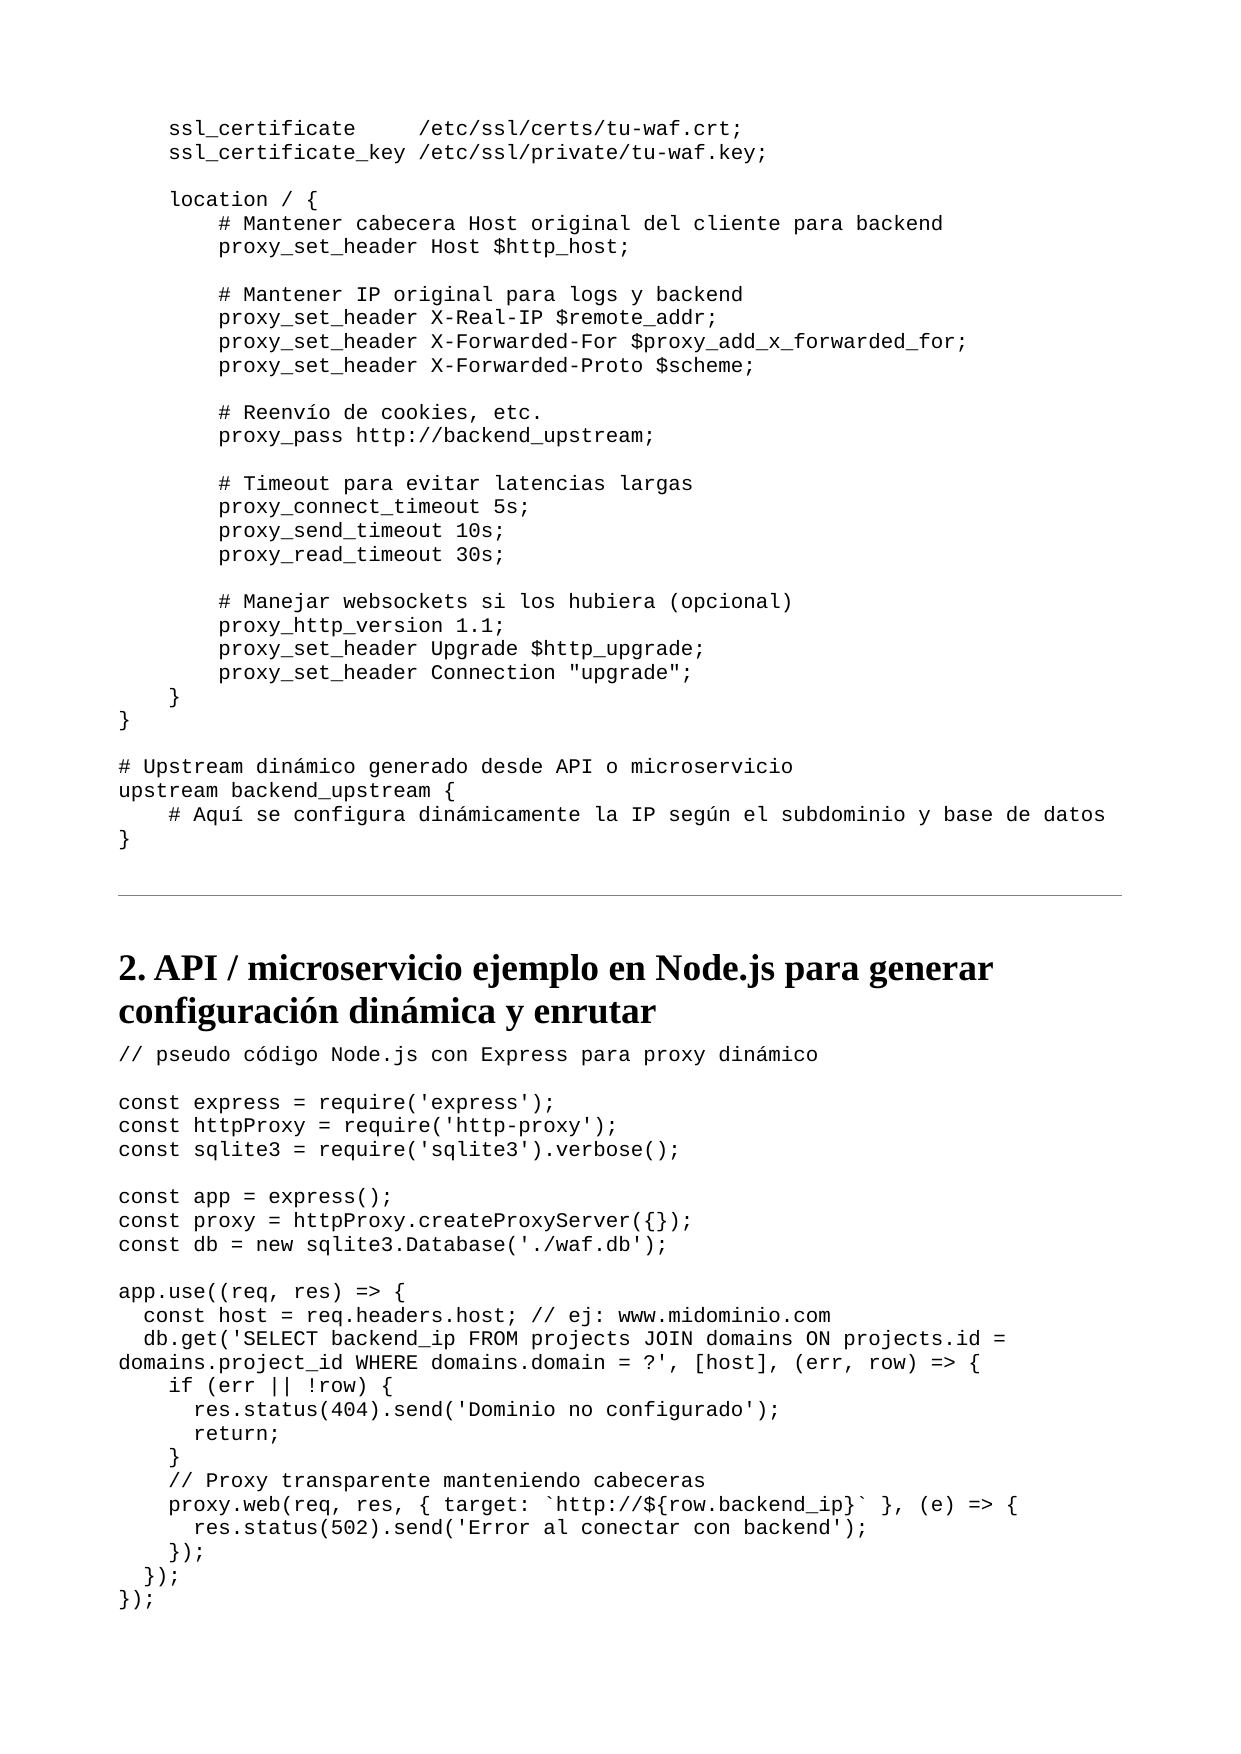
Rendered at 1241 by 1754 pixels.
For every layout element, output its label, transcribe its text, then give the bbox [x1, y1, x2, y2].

text proxy_set_header X-Forwarded-For $proxy_add_x_forwarded_for; [118, 331, 1122, 354]
text upstream backend_upstream { [118, 780, 1122, 804]
text const db = new sqlite3.Database('./waf.db'); [118, 1234, 1122, 1257]
text }); [118, 1588, 1122, 1612]
text # Reenvío de cookies, etc. [118, 402, 1122, 426]
text db.get('SELECT backend_ip FROM projects JOIN domains ON projects.id = domains.project_id WHERE domains.domain = ?', [host], (err, row) => { [118, 1328, 1122, 1376]
text } [118, 827, 1122, 851]
text # Aquí se configura dinámicamente la IP según el subdominio y base de datos [118, 804, 1122, 827]
text const httpProxy = require('http-proxy'); [118, 1115, 1122, 1139]
text proxy_set_header X-Forwarded-Proto $scheme; [118, 354, 1122, 378]
text proxy_read_timeout 30s; [118, 544, 1122, 567]
text } [118, 1446, 1122, 1470]
text const host = req.headers.host; // ej: www.midominio.com [118, 1304, 1122, 1328]
text # Timeout para evitar latencias largas [118, 473, 1122, 496]
text proxy_set_header Host $http_host; [118, 236, 1122, 260]
text const proxy = httpProxy.createProxyServer({}); [118, 1210, 1122, 1234]
text res.status(502).send('Error al conectar con backend'); [118, 1517, 1122, 1541]
text ssl_certificate_key /etc/ssl/private/tu-waf.key; [118, 142, 1122, 165]
text // Proxy transparente manteniendo cabeceras [118, 1470, 1122, 1494]
text ssl_certificate /etc/ssl/certs/tu-waf.crt; [118, 118, 1122, 142]
text } [118, 709, 1122, 733]
text const app = express(); [118, 1186, 1122, 1210]
text proxy_set_header Upgrade $http_upgrade; [118, 638, 1122, 662]
subtitle 2. API / microservicio ejemplo en Node.js para generar configuración dinámica y enrutar [118, 946, 1122, 1032]
text return; [118, 1423, 1122, 1446]
text const express = require('express'); [118, 1092, 1122, 1115]
text proxy.web(req, res, { target: `http://${row.backend_ip}` }, (e) => { [118, 1494, 1122, 1517]
text // pseudo código Node.js con Express para proxy dinámico [118, 1044, 1122, 1068]
text } [118, 686, 1122, 709]
text # Manejar websockets si los hubiera (opcional) [118, 591, 1122, 615]
text if (err || !row) { [118, 1376, 1122, 1399]
text proxy_http_version 1.1; [118, 615, 1122, 638]
text }); [118, 1541, 1122, 1565]
text location / { [118, 189, 1122, 213]
text res.status(404).send('Dominio no configurado'); [118, 1399, 1122, 1423]
text proxy_pass http://backend_upstream; [118, 426, 1122, 449]
text }); [118, 1565, 1122, 1588]
text proxy_set_header Connection "upgrade"; [118, 662, 1122, 686]
text proxy_connect_timeout 5s; [118, 496, 1122, 520]
text app.use((req, res) => { [118, 1281, 1122, 1304]
text const sqlite3 = require('sqlite3').verbose(); [118, 1139, 1122, 1163]
text # Mantener IP original para logs y backend [118, 284, 1122, 307]
text # Upstream dinámico generado desde API o microservicio [118, 757, 1122, 780]
text proxy_set_header X-Real-IP $remote_addr; [118, 307, 1122, 331]
text proxy_send_timeout 10s; [118, 520, 1122, 544]
text # Mantener cabecera Host original del cliente para backend [118, 213, 1122, 236]
